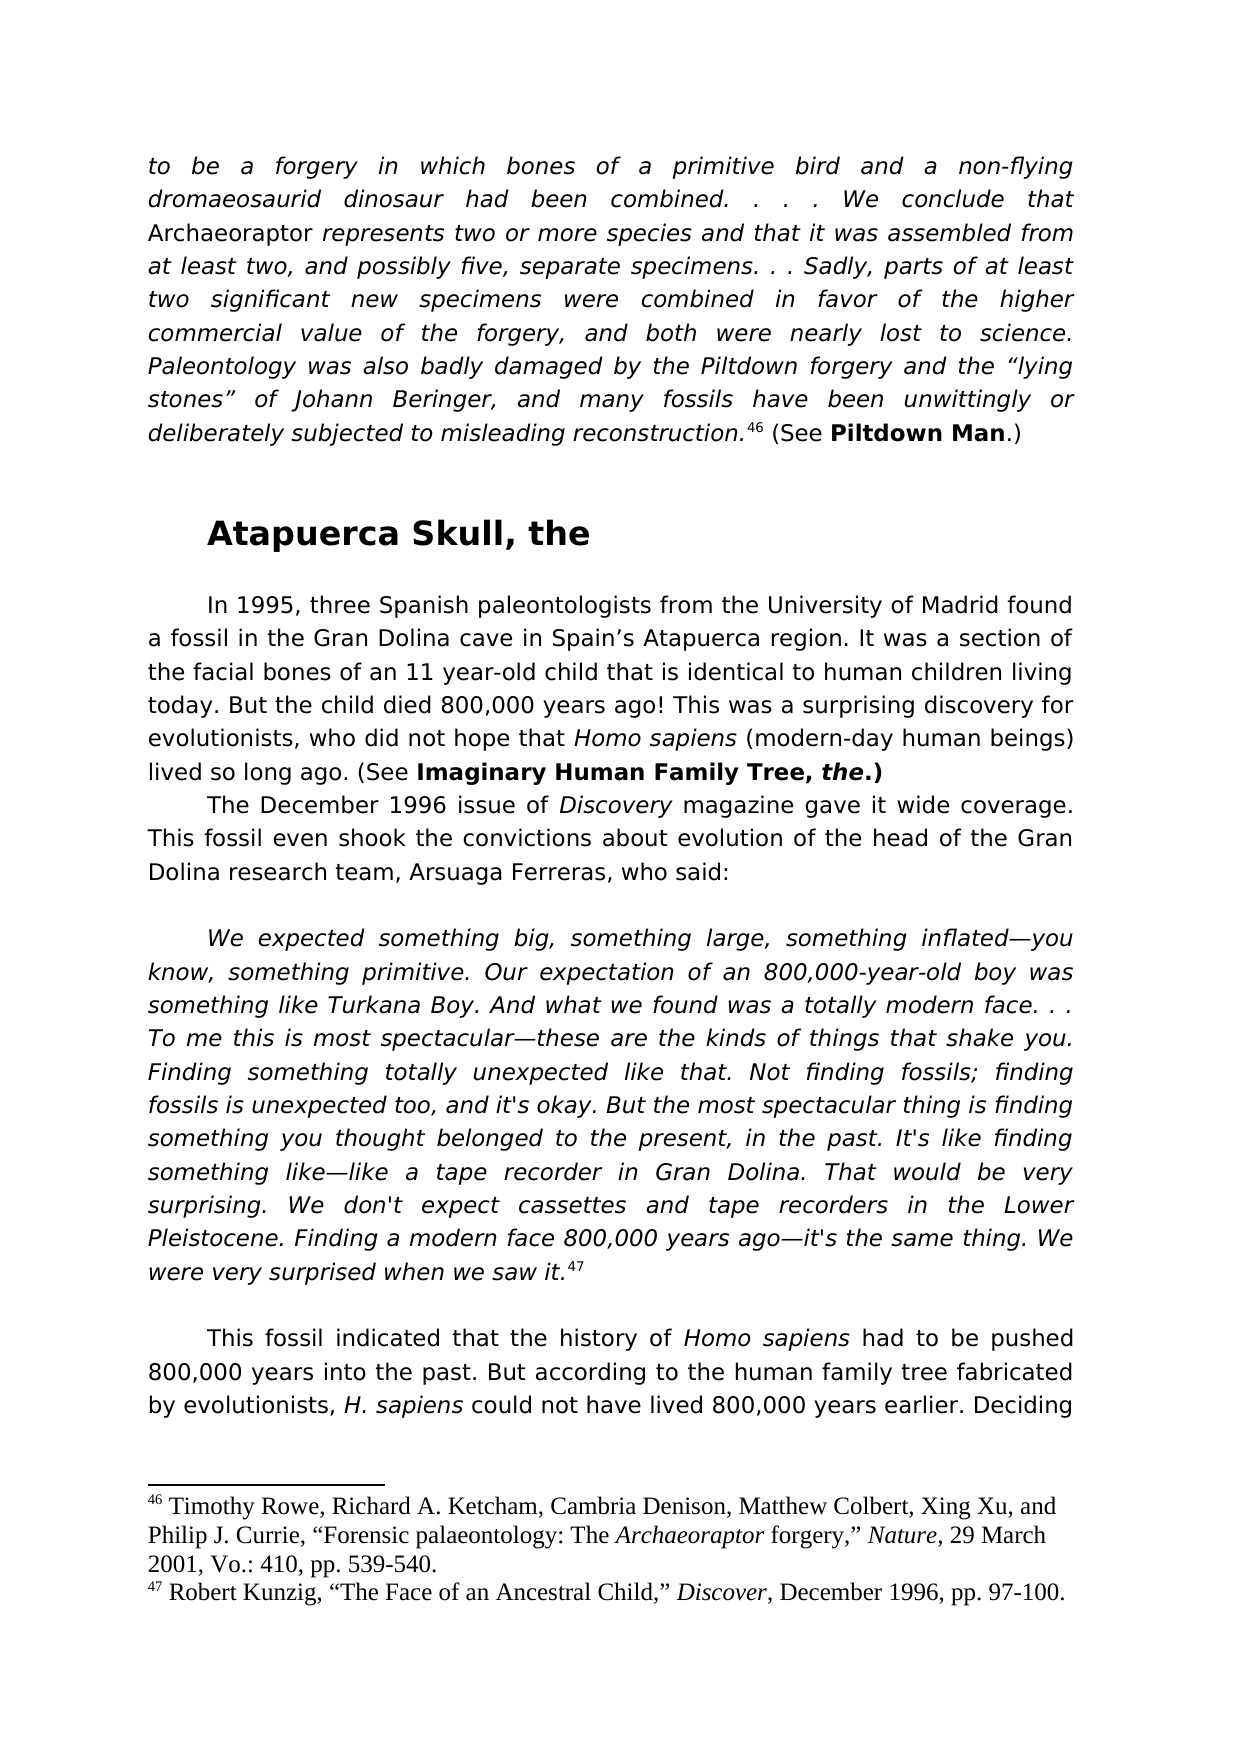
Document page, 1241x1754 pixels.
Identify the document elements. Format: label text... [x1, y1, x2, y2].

text The December 1996 issue of Discovery magazine gave it wide coverage. This fossil even shook the convictions about evolution of the head of the Gran Dolina research team, Arsuaga Ferreras, who said: [148, 787, 1075, 887]
text Atapuerca Skull, the [148, 514, 1075, 553]
text In 1995, three Spanish paleontologists from the University of Madrid found a fossil in the Gran Dolina cave in Spain’s Atapuerca region. It was a section of the facial bones of an 11 year-old child that is identical to human children living today. But the child died 800,000 years ago! This was a surprising discovery for evolutionists, who did not hope that Homo sapiens (modern-day human beings) lived so long ago. (See Imaginary Human Family Tree, the.) [148, 587, 1075, 787]
text to be a forgery in which bones of a primitive bird and a non-flying dromaeosaurid dinosaur had been combined. . . . We conclude that Archaeoraptor represents two or more species and that it was assembled from at least two, and possibly five, separate specimens. . . Sadly, parts of at least two significant new specimens were combined in favor of the higher commercial value of the forgery, and both were nearly lost to science. Paleontology was also badly damaged by the Piltdown forgery and the “lying stones” of Johann Beringer, and many fossils have been unwittingly or deliberately subjected to misleading reconstruction. (See Piltdown Man.) [148, 148, 1075, 448]
text Timothy Rowe, Richard A. Ketcham, Cambria Denison, Matthew Colbert, Xing Xu, and Philip J. Currie, “Forensic palaeontology: The Archaeoraptor forgery,” Nature, 29 March 2001, Vo.: 410, pp. 539-540. [148, 1491, 1092, 1577]
text Robert Kunzig, “The Face of an Ancestral Child,” Discover, December 1996, pp. 97-100. [148, 1577, 1092, 1606]
text This fossil indicated that the history of Homo sapiens had to be pushed 800,000 years into the past. But according to the human family tree fabricated by evolutionists, H. sapiens could not have lived 800,000 years earlier. Deciding [148, 1320, 1075, 1420]
text We expected something big, something large, something inflated—you know, something primitive. Our expectation of an 800,000-year-old boy was something like Turkana Boy. And what we found was a totally modern face. . . To me this is most spectacular—these are the kinds of things that shake you. Finding something totally unexpected like that. Not finding fossils; finding fossils is unexpected too, and it's okay. But the most spectacular thing is finding something you thought belonged to the present, in the past. It's like finding something like—like a tape recorder in Gran Dolina. That would be very surprising. We don't expect cassettes and tape recorders in the Lower Pleistocene. Finding a modern face 800,000 years ago—it's the same thing. We were very surprised when we saw it. [148, 920, 1075, 1287]
